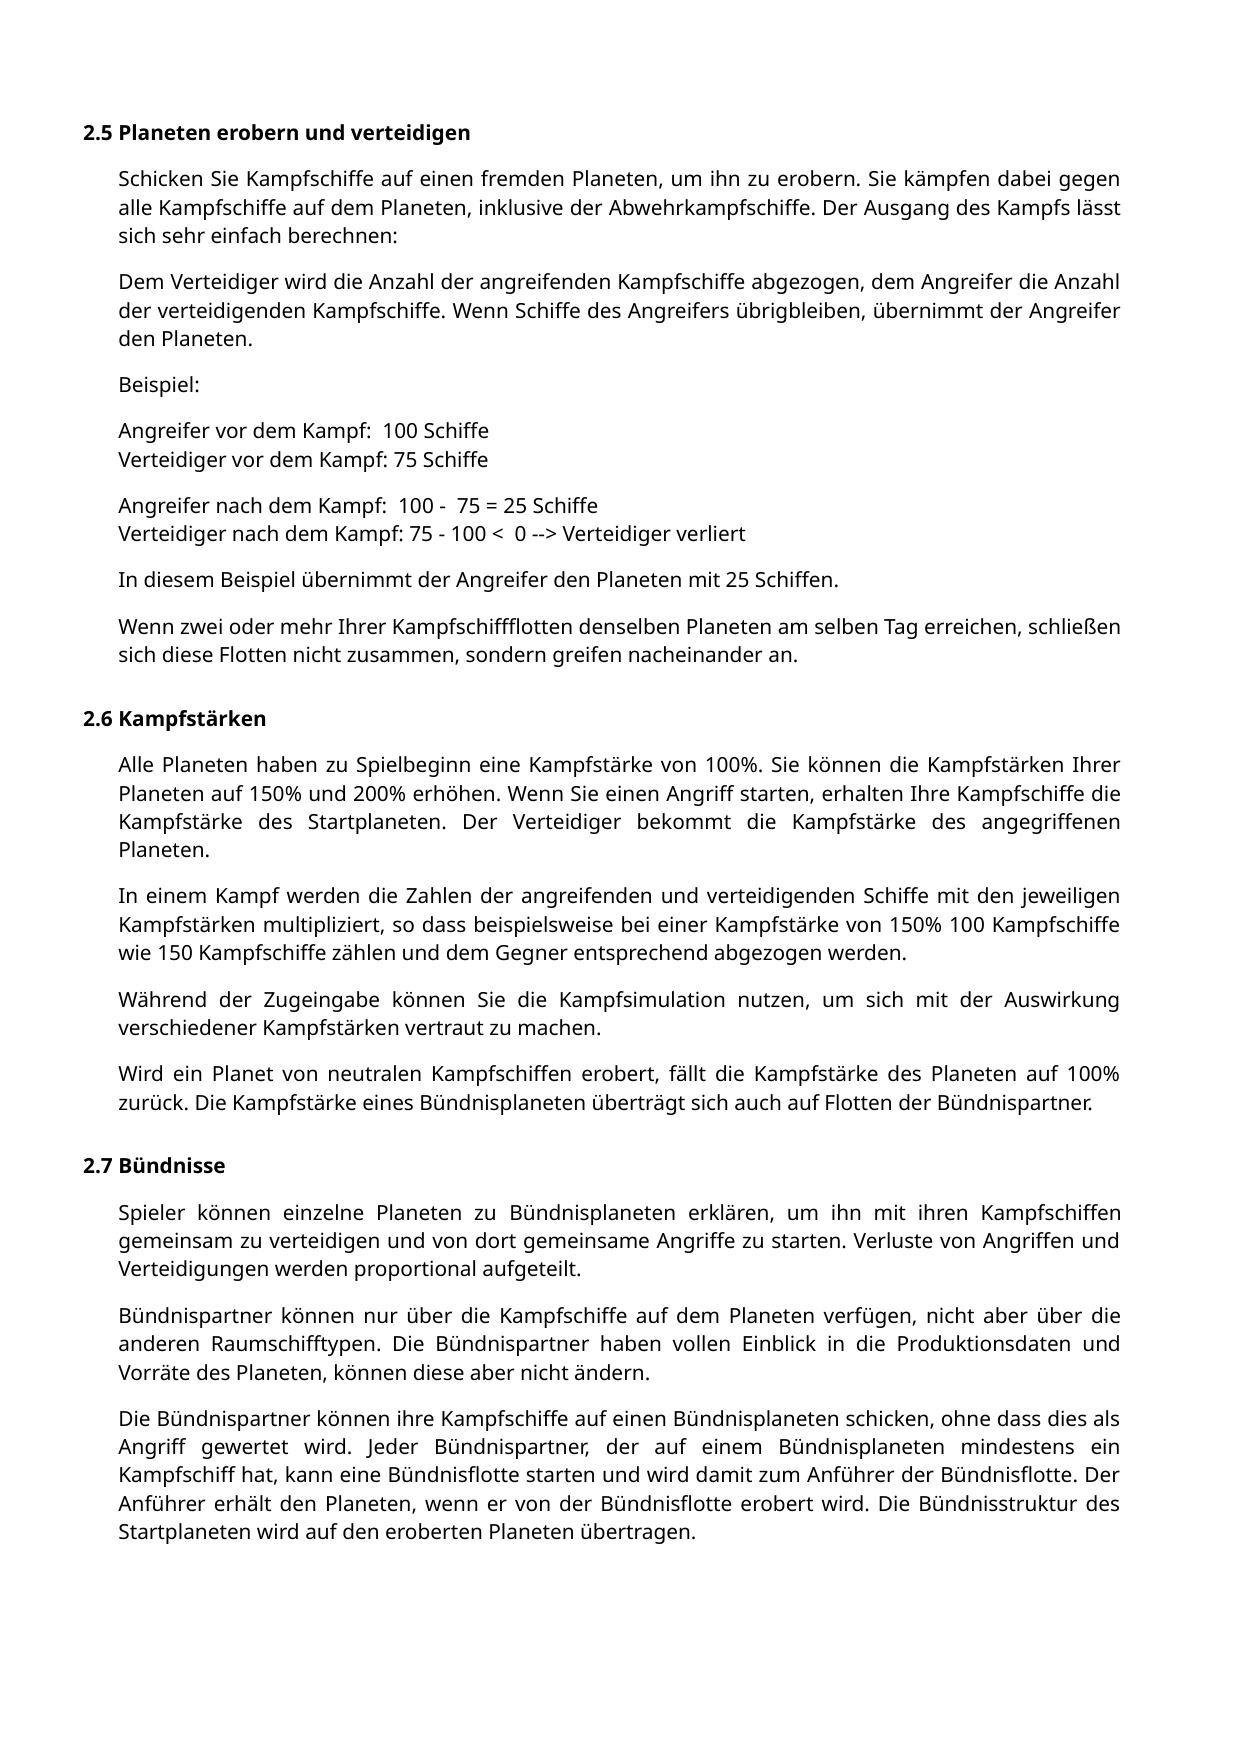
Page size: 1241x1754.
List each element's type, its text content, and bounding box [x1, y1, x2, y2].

text Die Bündnispartner können ihre Kampfschiffe auf einen Bündnisplaneten schicken, ohne dass dies als Angriff gewertet wird. Jeder Bündnispartner, der auf einem Bündnisplaneten mindestens ein Kampfschiff hat, kann eine Bündnisflotte starten und wird damit zum Anführer der Bündnisflotte. Der Anführer erhält den Planeten, wenn er von der Bündnisflotte erobert wird. Die Bündnisstruktur des Startplaneten wird auf den eroberten Planeten übertragen. [118, 1404, 1122, 1546]
subtitle Planeten erobern und verteidigen [118, 118, 1122, 147]
text In einem Kampf werden die Zahlen der angreifenden und verteidigenden Schiffe mit den jeweiligen Kampfstärken multipliziert, so dass beispielsweise bei einer Kampfstärke von 150% 100 Kampfschiffe wie 150 Kampfschiffe zählen und dem Gegner entsprechend abgezogen werden. [118, 882, 1122, 967]
text Angreifer vor dem Kampf: 100 Schiffe Verteidiger vor dem Kampf: 75 Schiffe [118, 416, 1122, 473]
subtitle Bündnisse [118, 1152, 1122, 1180]
text Dem Verteidiger wird die Anzahl der angreifenden Kampfschiffe abgezogen, dem Angreifer die Anzahl der verteidigenden Kampfschiffe. Wenn Schiffe des Angreifers übrigbleiben, übernimmt der Angreifer den Planeten. [118, 267, 1122, 353]
text Beispiel: [118, 370, 1122, 399]
text Wird ein Planet von neutralen Kampfschiffen erobert, fällt die Kampfstärke des Planeten auf 100% zurück. Die Kampfstärke eines Bündnisplaneten überträgt sich auch auf Flotten der Bündnispartner. [118, 1059, 1122, 1116]
text Wenn zwei oder mehr Ihrer Kampfschiffflotten denselben Planeten am selben Tag erreichen, schließen sich diese Flotten nicht zusammen, sondern greifen nacheinander an. [118, 612, 1122, 669]
subtitle Kampfstärken [118, 704, 1122, 732]
text In diesem Beispiel übernimmt der Angreifer den Planeten mit 25 Schiffen. [118, 566, 1122, 594]
text Bündnispartner können nur über die Kampfschiffe auf dem Planeten verfügen, nicht aber über die anderen Raumschifftypen. Die Bündnispartner haben vollen Einblick in die Produktionsdaten und Vorräte des Planeten, können diese aber nicht ändern. [118, 1301, 1122, 1386]
text Schicken Sie Kampfschiffe auf einen fremden Planeten, um ihn zu erobern. Sie kämpfen dabei gegen alle Kampfschiffe auf dem Planeten, inklusive der Abwehrkampfschiffe. Der Ausgang des Kampfs lässt sich sehr einfach berechnen: [118, 164, 1122, 249]
text Während der Zugeingabe können Sie die Kampfsimulation nutzen, um sich mit der Auswirkung verschiedener Kampfstärken vertraut zu machen. [118, 985, 1122, 1042]
text Angreifer nach dem Kampf: 100 - 75 = 25 Schiffe Verteidiger nach dem Kampf: 75 - 100 < 0 --> Verteidiger verliert [118, 491, 1122, 548]
text Alle Planeten haben zu Spielbeginn eine Kampfstärke von 100%. Sie können die Kampfstärken Ihrer Planeten auf 150% und 200% erhöhen. Wenn Sie einen Angriff starten, erhalten Ihre Kampfschiffe die Kampfstärke des Startplaneten. Der Verteidiger bekommt die Kampfstärke des angegriffenen Planeten. [118, 750, 1122, 864]
text Spieler können einzelne Planeten zu Bündnisplaneten erklären, um ihn mit ihren Kampfschiffen gemeinsam zu verteidigen und von dort gemeinsame Angriffe zu starten. Verluste von Angriffen und Verteidigungen werden proportional aufgeteilt. [118, 1198, 1122, 1283]
